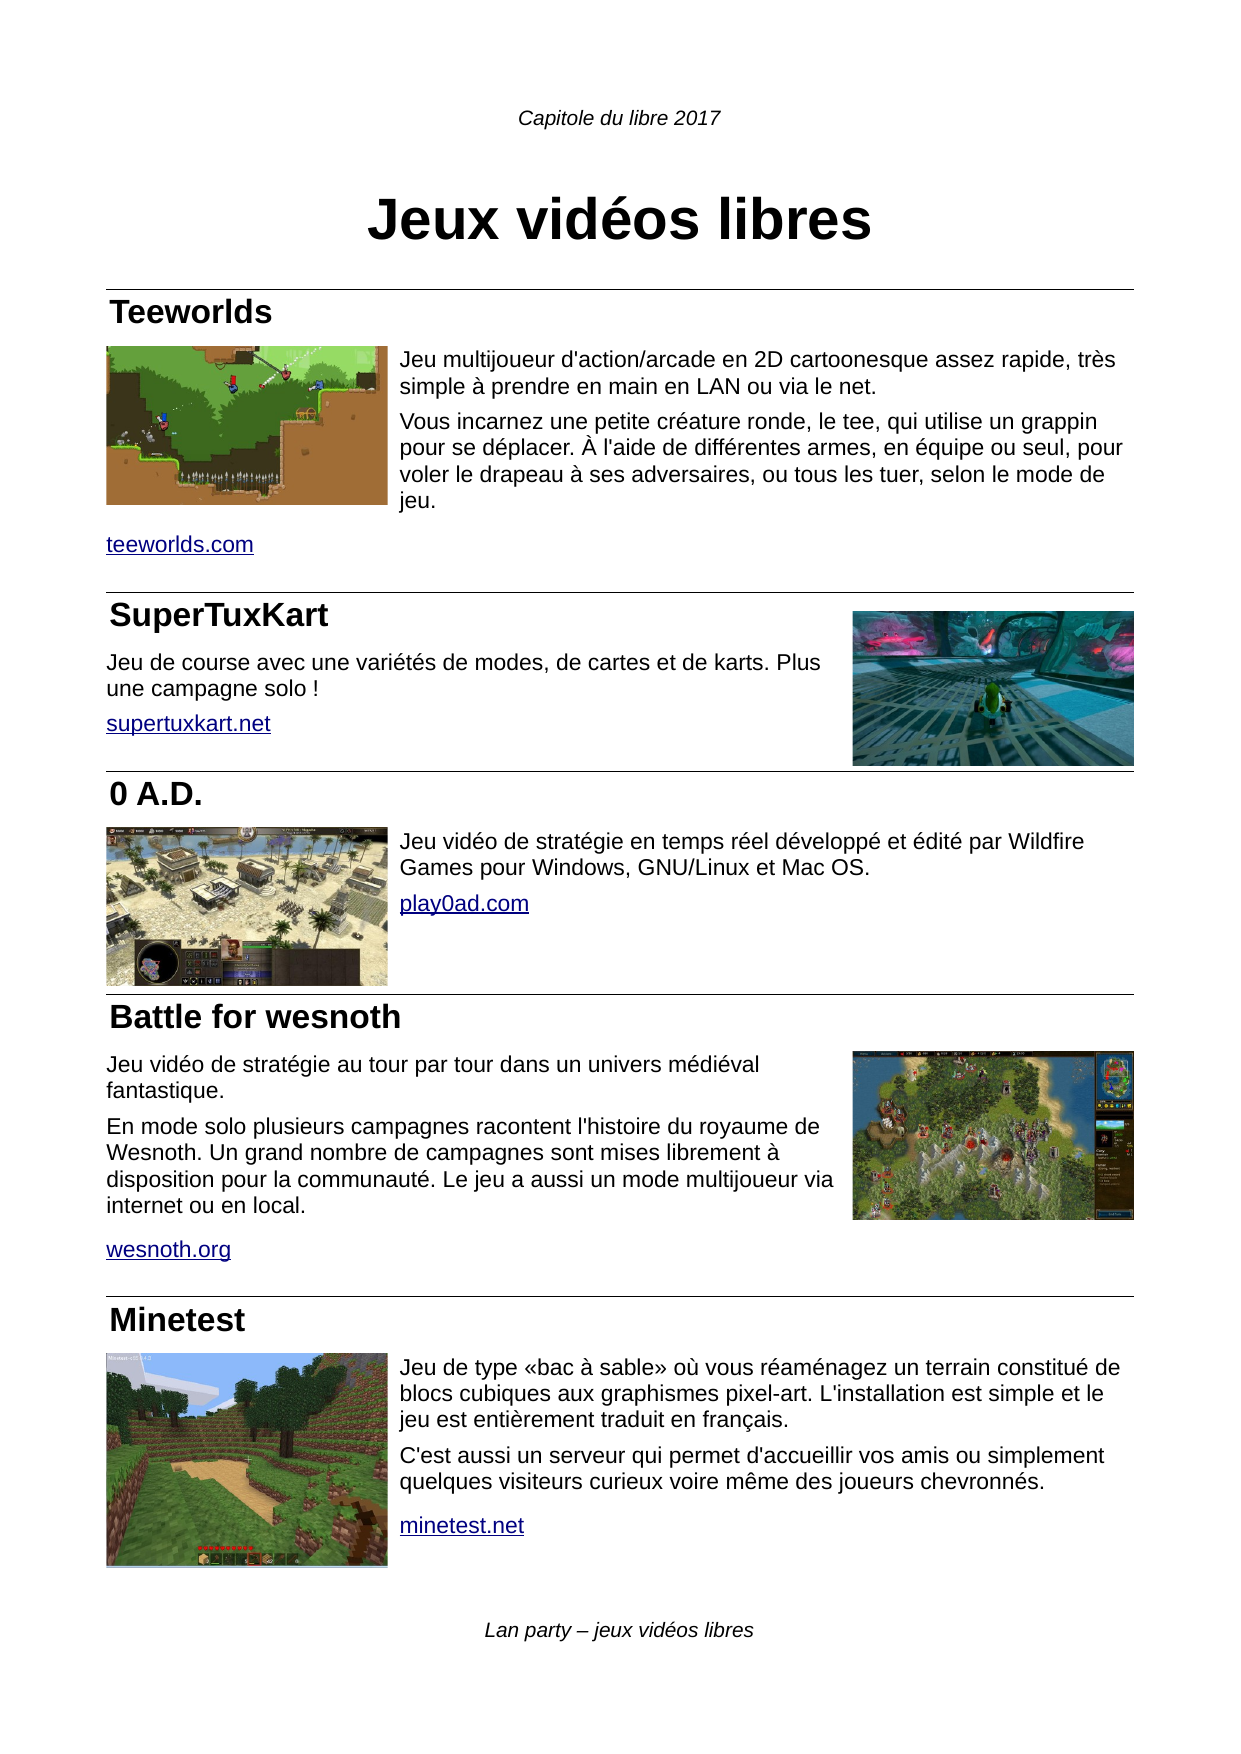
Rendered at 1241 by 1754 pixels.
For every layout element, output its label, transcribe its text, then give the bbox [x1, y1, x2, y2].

subtitle SuperTuxKart [106, 593, 1134, 636]
text Jeu multijoueur d'action/arcade en 2D cartoonesque assez rapide, très simple à prendre en main en LAN ou via le net. [388, 346, 1134, 399]
title Jeux vidéos libres [106, 185, 1134, 252]
picture [106, 1353, 388, 1568]
text C'est aussi un serveur qui permet d'accueillir vos amis ou simplement quelques visiteurs curieux voire même des joueurs chevronnés. [388, 1442, 1134, 1494]
text wesnoth.org [106, 1236, 1134, 1262]
subtitle 0 A.D. [106, 772, 1134, 815]
subtitle Minetest [106, 1297, 1134, 1341]
text minetest.net [388, 1512, 1134, 1538]
text En mode solo plusieurs campagnes racontent l'histoire du royaume de Wesnoth. Un grand nombre de campagnes sont mises librement à disposition pour la communauté. Le jeu a aussi un mode multijoueur via internet ou en local. [106, 1113, 852, 1218]
text Vous incarnez une petite créature ronde, le tee, qui utilise un grappin pour se déplacer. À l'aide de différentes armes, en équipe ou seul, pour voler le drapeau à ses adversaires, ou tous les tuer, selon le mode de jeu. [106, 408, 1134, 513]
picture [852, 1051, 1134, 1220]
text Jeu vidéo de stratégie au tour par tour dans un univers médiéval fantastique. [106, 1051, 852, 1104]
text Jeu vidéo de stratégie en temps réel développé et édité par Wildfire Games pour Windows, GNU/Linux et Mac OS. [388, 828, 1134, 881]
picture [852, 611, 1134, 766]
text teeworlds.com [106, 531, 1134, 558]
picture [106, 827, 388, 986]
subtitle Battle for wesnoth [106, 995, 1134, 1039]
subtitle Teeworlds [106, 290, 1134, 334]
text play0ad.com [388, 889, 1134, 916]
text supertuxkart.net [106, 710, 852, 737]
text Jeu de course avec une variétés de modes, de cartes et de karts. Plus une campagne solo ! [106, 649, 852, 701]
picture [106, 346, 388, 505]
text Jeu de type «bac à sable» où vous réaménagez un terrain constitué de blocs cubiques aux graphismes pixel-art. L'installation est simple et le jeu est entièrement traduit en français. [388, 1353, 1134, 1433]
